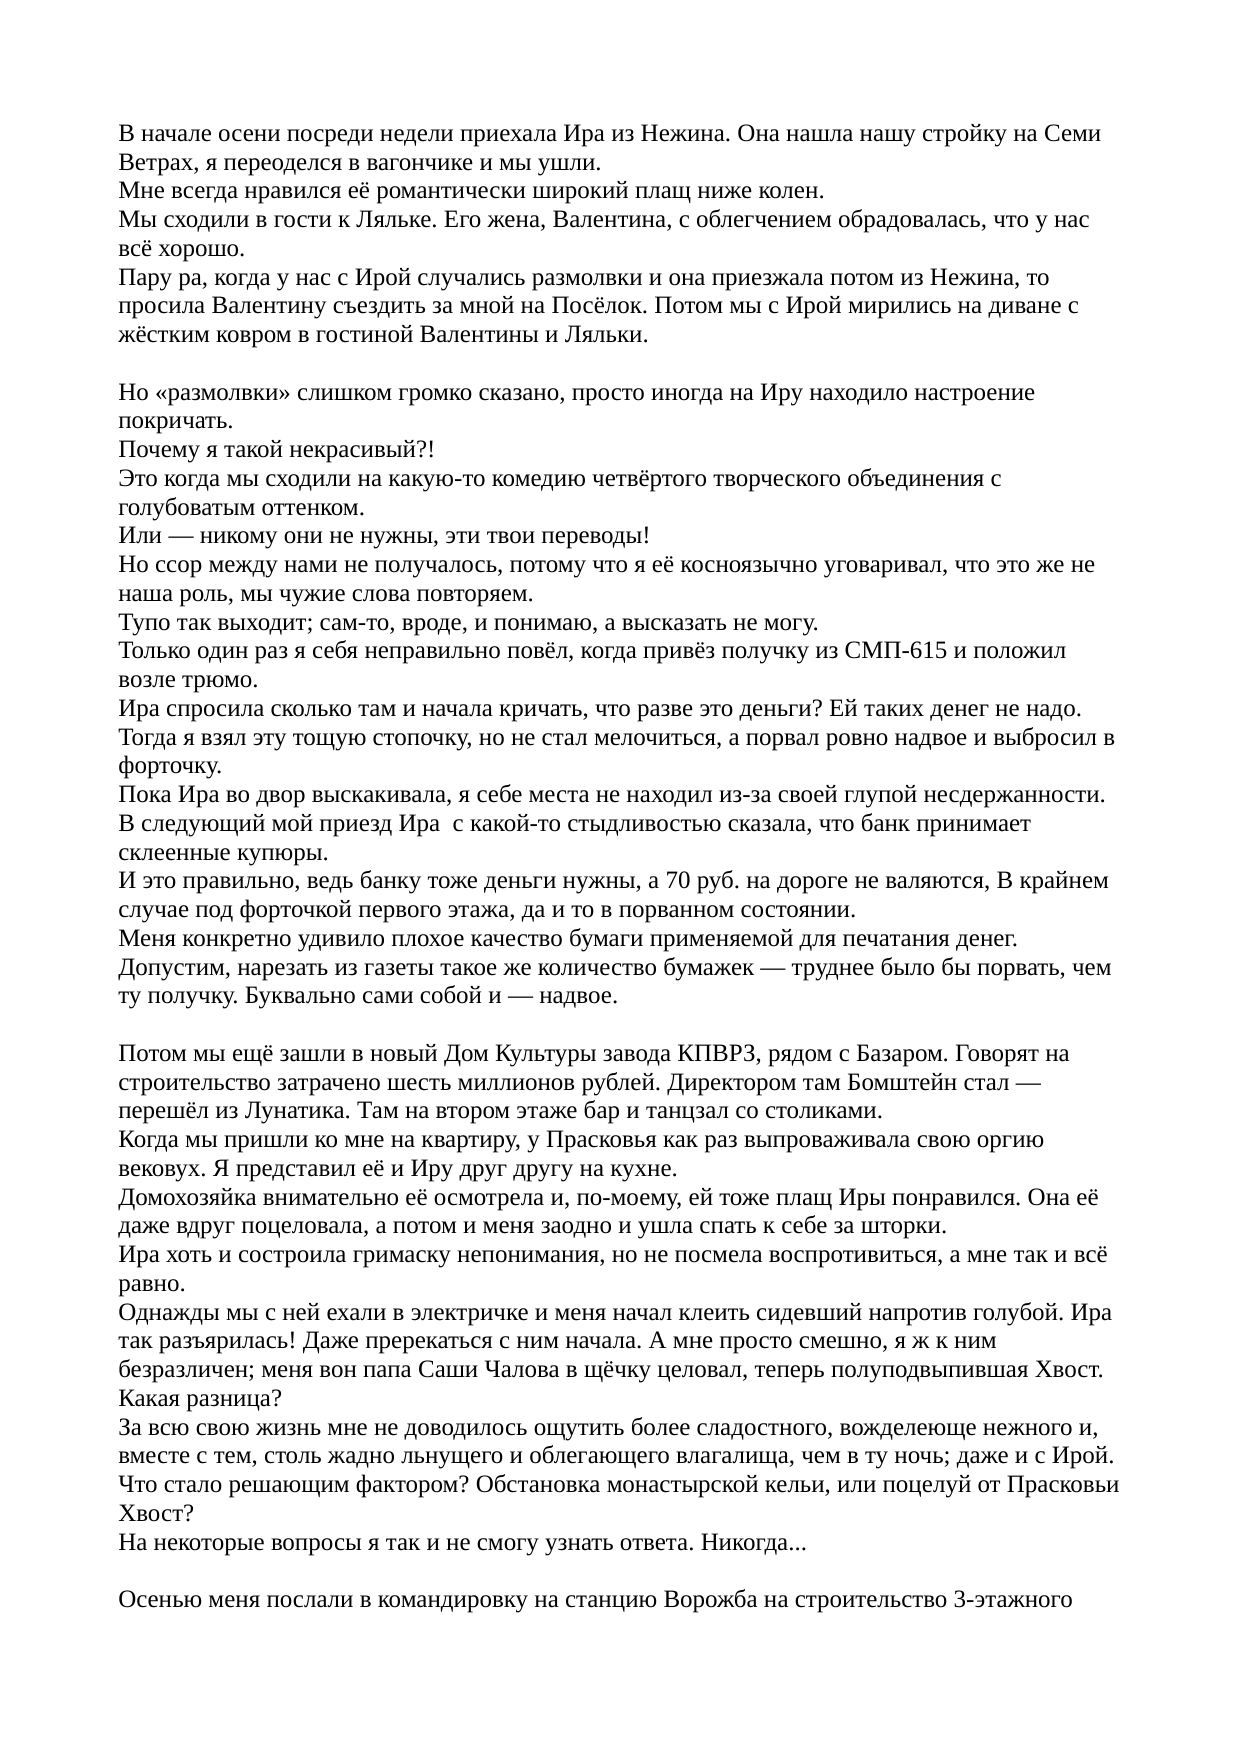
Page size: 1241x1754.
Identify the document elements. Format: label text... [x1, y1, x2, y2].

text Ира хоть и состроила гримаску непонимания, но не посмела воспротивиться, а мне так и всё равно. [118, 1239, 1122, 1297]
text Меня конкретно удивило плохое качество бумаги применяемой для печатания денег. Допустим, нарезать из газеты такое же количество бумажек — труднее было бы порвать, чем ту получку. Буквально сами собой и — надвое. [118, 923, 1122, 1009]
text Пару ра, когда у нас с Ирой случались размолвки и она приезжала потом из Нежина, то просила Валентину съездить за мной на Посёлок. Потом мы с Ирой мирились на диване с жёстким ковром в гостиной Валентины и Ляльки. [118, 262, 1122, 348]
text Потом мы ещё зашли в новый Дом Культуры завода КПВРЗ, рядом с Базаром. Говорят на строительство затрачено шесть миллионов рублей. Директором там Бомштейн стал — перешёл из Лунатика. Там на втором этаже бар и танцзал со столиками. [118, 1038, 1122, 1124]
text За всю свою жизнь мне не доводилось ощутить более сладостного, вожделеюще нежного и, вместе с тем, столь жадно льнущего и облегающего влагалища, чем в ту ночь; даже и с Ирой. [118, 1412, 1122, 1469]
text Тупо так выходит; сам-то, вроде, и понимаю, а высказать не могу. [118, 607, 1122, 636]
text И это правильно, ведь банку тоже деньги нужны, а 70 руб. на дороге не валяются, В крайнем случае под форточкой первого этажа, да и то в порванном состоянии. [118, 866, 1122, 923]
text Домохозяйка внимательно её осмотрела и, по-моему, ей тоже плащ Иры понравился. Она её даже вдруг поцеловала, а потом и меня заодно и ушла спать к себе за шторки. [118, 1182, 1122, 1239]
text Мне всегда нравился её романтически широкий плащ ниже колен. [118, 176, 1122, 204]
text Осенью меня послали в командировку на станцию Ворожба на строительство 3-этажного [118, 1584, 1122, 1613]
text Почему я такой некрасивый?! [118, 434, 1122, 463]
text Но ссор между нами не получалось, потому что я её косноязычно уговаривал, что это же не наша роль, мы чужие слова повторяем. [118, 549, 1122, 607]
text Ира спросила сколько там и начала кричать, что разве это деньги? Ей таких денег не надо. [118, 693, 1122, 722]
text В начале осени посреди недели приехала Ира из Нежина. Она нашла нашу стройку на Семи Ветрах, я переоделся в вагончике и мы ушли. [118, 118, 1122, 176]
text Тогда я взял эту тощую стопочку, но не стал мелочиться, а порвал ровно надвое и выбросил в форточку. [118, 722, 1122, 779]
text Или — никому они не нужны, эти твои переводы! [118, 521, 1122, 549]
text Однажды мы с ней ехали в электричке и меня начал клеить сидевший напротив голубой. Ира так разъярилась! Даже пререкаться с ним начала. А мне просто смешно, я ж к ним безразличен; меня вон папа Саши Чалова в щёчку целовал, теперь полуподвыпившая Хвост. Какая разница? [118, 1297, 1122, 1412]
text Когда мы пришли ко мне на квартиру, у Прасковья как раз выпроваживала свою оргию вековух. Я представил её и Иру друг другу на кухне. [118, 1124, 1122, 1182]
text На некоторые вопросы я так и не смогу узнать ответа. Никогда... [118, 1527, 1122, 1556]
text Что стало решающим фактором? Обстановка монастырской кельи, или поцелуй от Прасковьи Хвост? [118, 1469, 1122, 1527]
text Это когда мы сходили на какую-то комедию четвёртого творческого объединения с голубоватым оттенком. [118, 463, 1122, 521]
text Но «размолвки» слишком громко сказано, просто иногда на Иру находило настроение покричать. [118, 377, 1122, 434]
text В следующий мой приезд Ира с какой-то стыдливостью сказала, что банк принимает склеенные купюры. [118, 808, 1122, 866]
text Пока Ира во двор выскакивала, я себе места не находил из-за своей глупой несдержанности. [118, 779, 1122, 808]
text Мы сходили в гости к Ляльке. Его жена, Валентина, с облегчением обрадовалась, что у нас всё хорошо. [118, 204, 1122, 262]
text Только один раз я себя неправильно повёл, когда привёз получку из СМП-615 и положил возле трюмо. [118, 636, 1122, 693]
